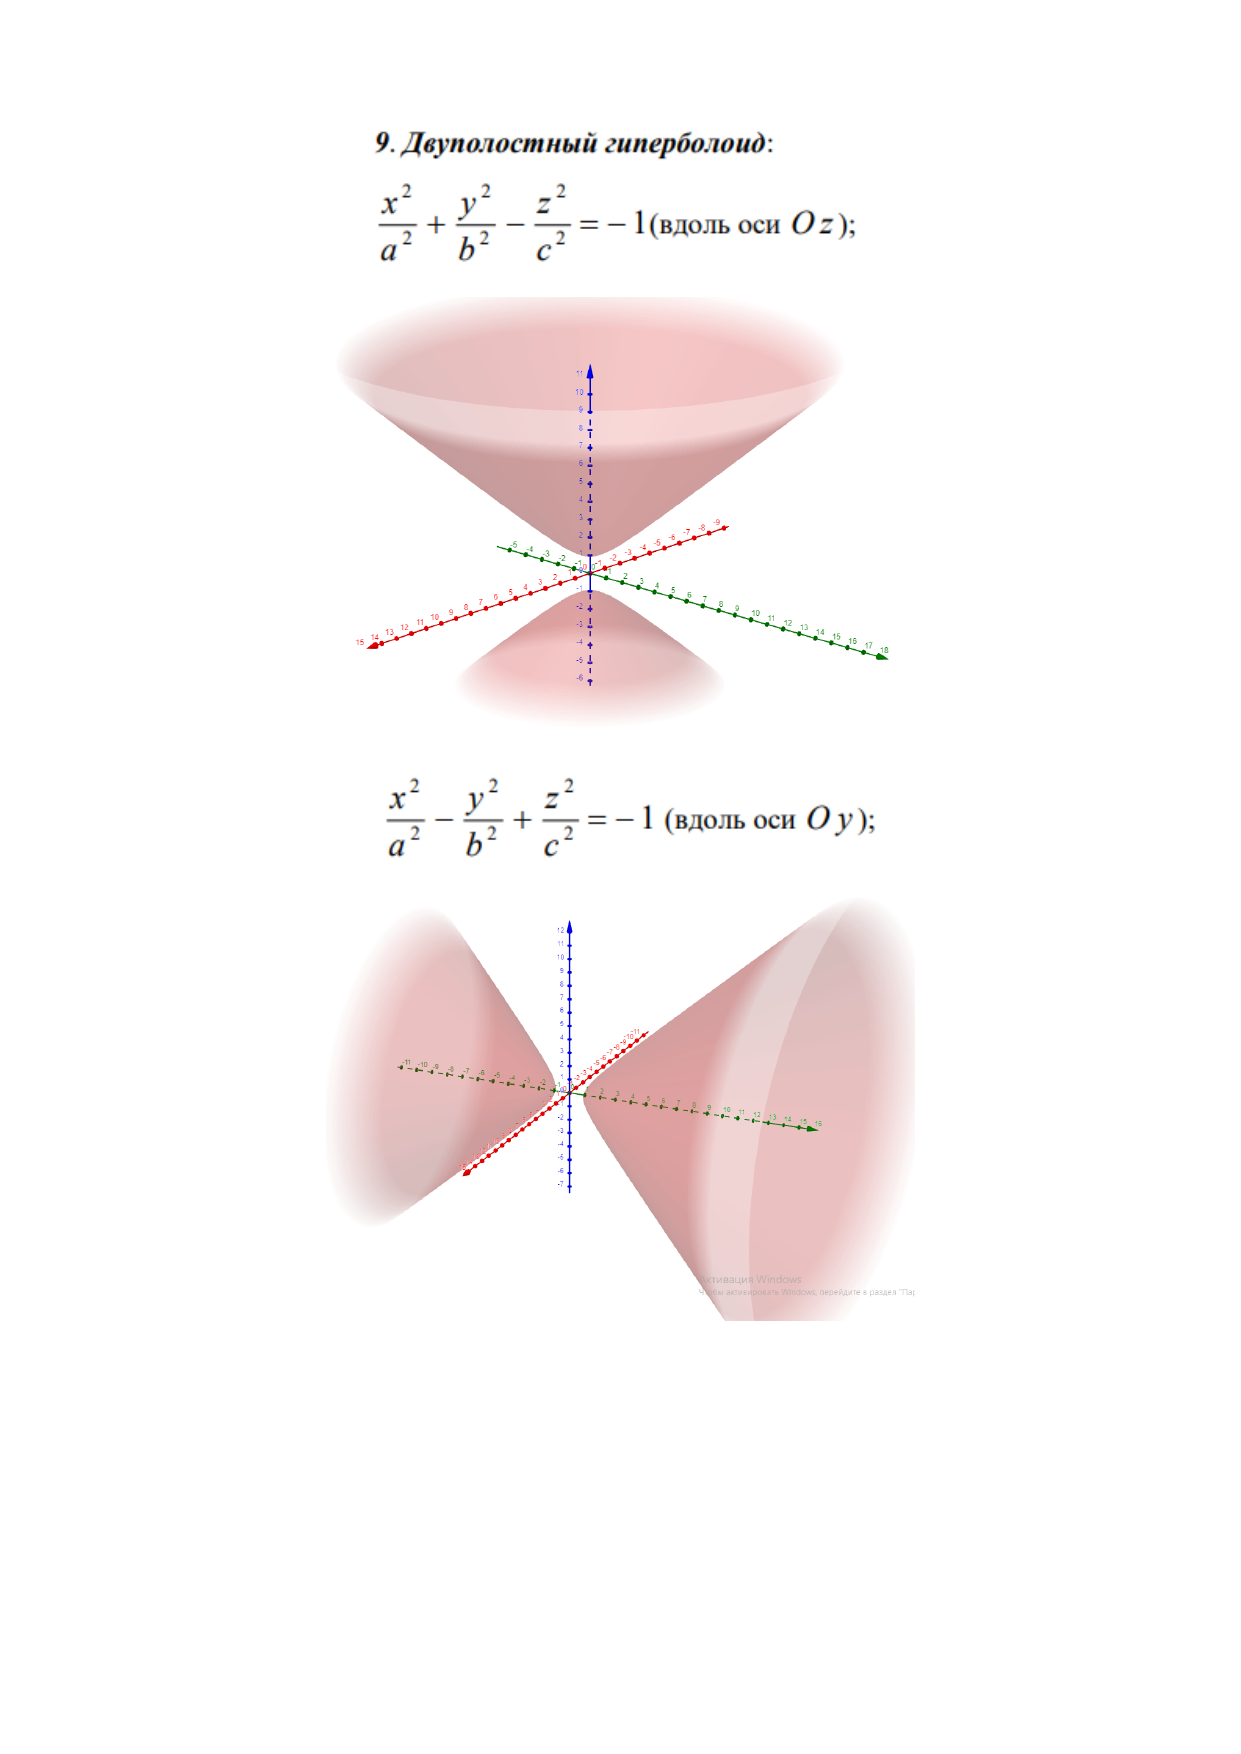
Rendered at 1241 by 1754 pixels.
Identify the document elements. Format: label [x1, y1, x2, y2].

picture [363, 118, 878, 279]
picture [325, 772, 915, 1321]
picture [283, 297, 940, 761]
